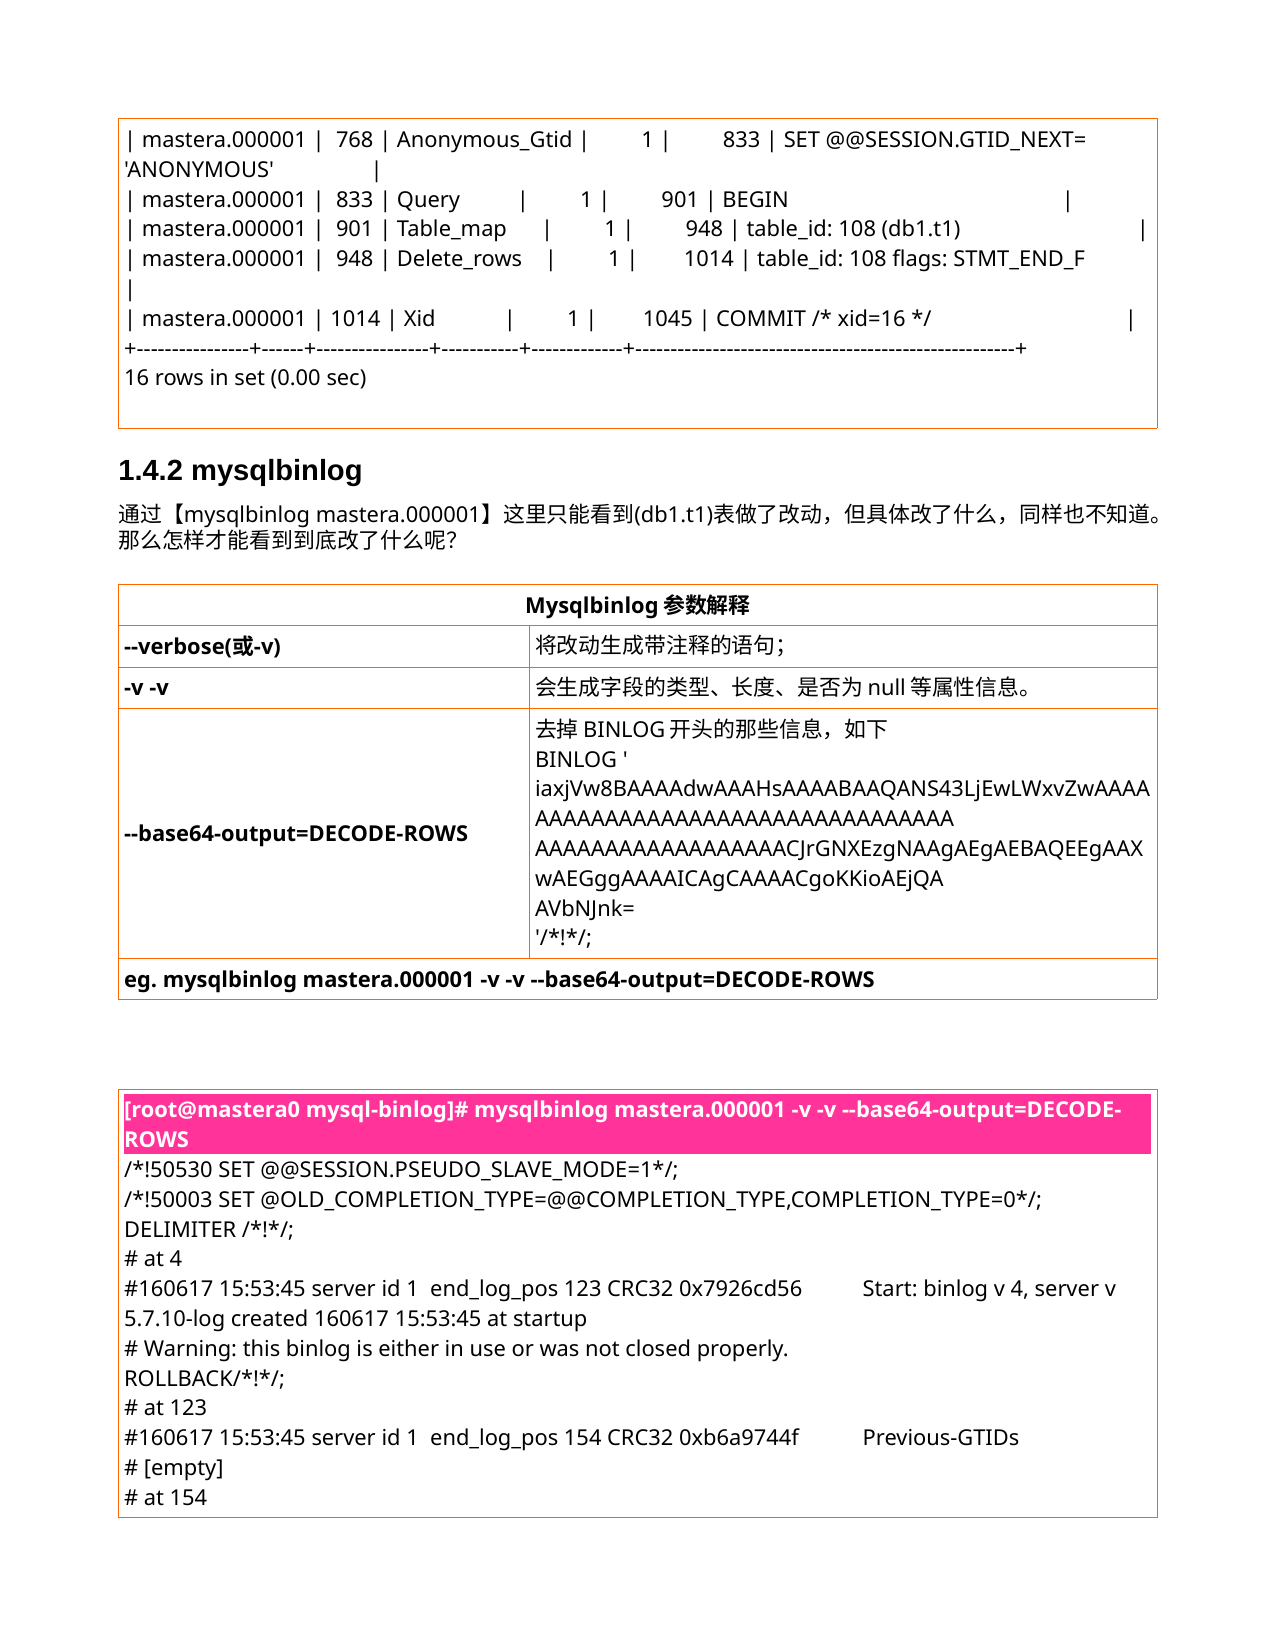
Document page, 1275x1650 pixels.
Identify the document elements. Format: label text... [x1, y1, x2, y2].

table_header Mysqlbinlog参数解释 [119, 585, 1157, 625]
table_cell eg. mysqlbinlog mastera.000001 -v -v --base64-output=DECODE-ROWS [119, 959, 1157, 999]
table_cell 将改动生成带注释的语句； [530, 626, 1157, 667]
text 通过【mysqlbinlog mastera.000001】这里只能看到(db1.t1)表做了改动，但具体改了什么，同样也不知道。那么怎样才能看到到底改了什么呢？ [118, 499, 1157, 554]
table_cell --verbose(或-v) [119, 626, 529, 667]
table_header [root@mastera0 mysql-binlog]# mysqlbinlog mastera.000001 -v -v --base64-output=DECODE-ROWS /*!50530 SET @@SESSION.PSEUDO_SLAVE_MODE=1*/; /*!50003 SET @OLD_COMPLETION_TYPE=@@COMPLETION_TYPE,COMPLETION_TYPE=0*/; DELIMITER /*!*/; # at 4 #160617 15:53:45 server id 1 end_log_pos 123 CRC32 0x7926cd56 Start: binlog v 4, server v 5.7.10-log created 160617 15:53:45 at startup # Warning: this binlog is either in use or was not closed properly. ROLLBACK/*!*/; # at 123 #160617 15:53:45 server id 1 end_log_pos 154 CRC32 0xb6a9744f Previous-GTIDs # [empty] # at 154 [119, 1090, 1157, 1517]
table_cell 会生成字段的类型、长度、是否为null等属性信息。 [530, 668, 1157, 708]
table_cell --base64-output=DECODE-ROWS [119, 709, 529, 958]
subtitle 1.4.2 mysqlbinlog [118, 453, 1157, 486]
table_cell -v -v [119, 668, 529, 708]
table_cell 去掉BINLOG开头的那些信息，如下 BINLOG ' iaxjVw8BAAAAdwAAAHsAAAABAAQANS43LjEwLWxvZwAAAAAAAAAAAAAAAAAAAAAAAAAAAAAAAAAA AAAAAAAAAAAAAAAAAACJrGNXEzgNAAgAEgAEBAQEEgAAXwAEGggAAAAICAgCAAAACgoKKioAEjQA AVbNJnk= '/*!*/; [530, 709, 1157, 958]
table_header | mastera.000001 | 768 | Anonymous_Gtid | 1 | 833 | SET @@SESSION.GTID_NEXT= 'ANONYMOUS' | | mastera.000001 | 833 | Query | 1 | 901 | BEGIN | | mastera.000001 | 901 | Table_map | 1 | 948 | table_id: 108 (db1.t1) | | mastera.000001 | 948 | Delete_rows | 1 | 1014 | table_id: 108 flags: STMT_END_F | | mastera.000001 | 1014 | Xid | 1 | 1045 | COMMIT /* xid=16 */ | +----------------+------+----------------+-----------+-------------+------------------------------------------------------+ 16 rows in set (0.00 sec) [119, 119, 1157, 428]
